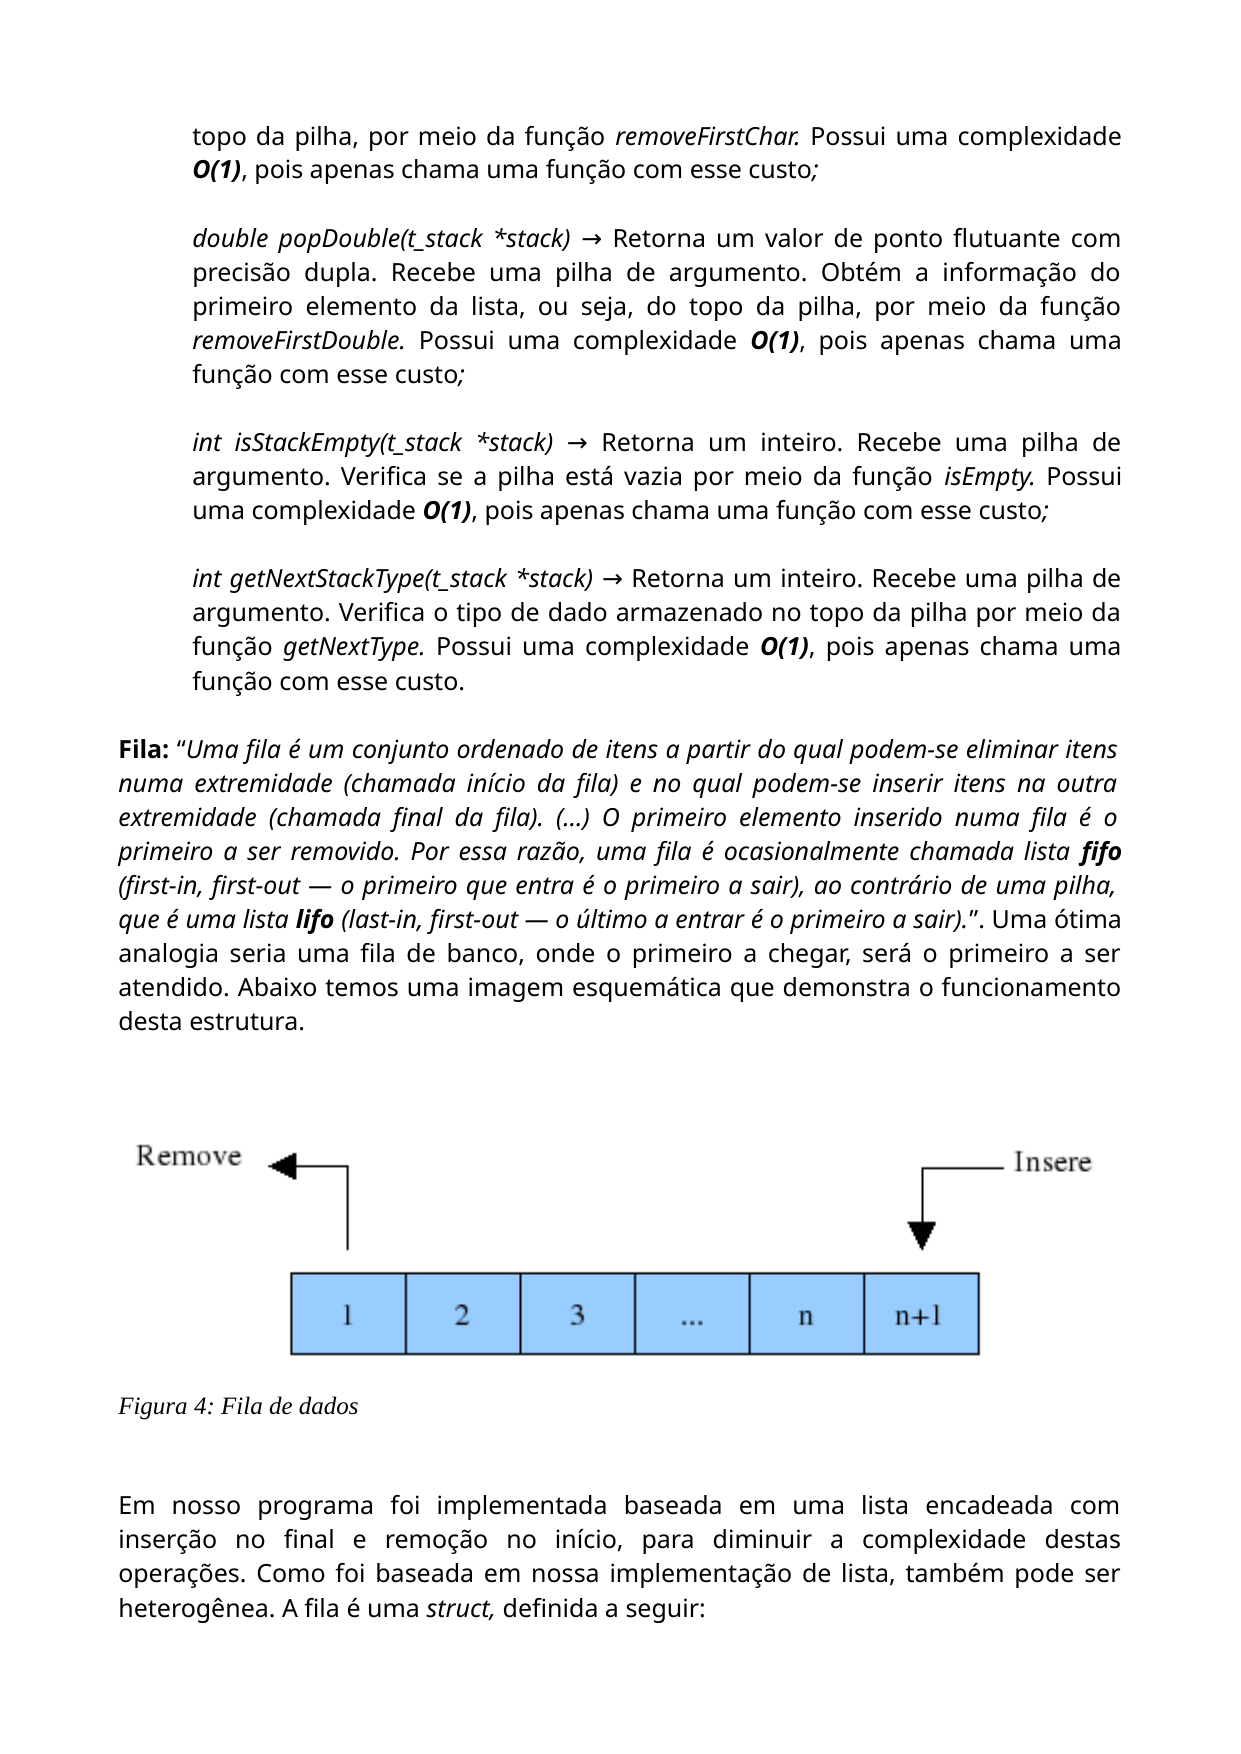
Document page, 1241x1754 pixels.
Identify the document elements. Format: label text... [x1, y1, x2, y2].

text Figura 4: Fila de dados [118, 1392, 1122, 1420]
text int isStackEmpty(t_stack *stack) → Retorna um inteiro. Recebe uma pilha de argumento. Verifica se a pilha está vazia por meio da função isEmpty. Possui uma complexidade O(1), pois apenas chama uma função com esse custo; [192, 425, 1122, 527]
text int getNextStackType(t_stack *stack) → Retorna um inteiro. Recebe uma pilha de argumento. Verifica o tipo de dado armazenado no topo da pilha por meio da função getNextType. Possui uma complexidade O(1), pois apenas chama uma função com esse custo. [192, 561, 1122, 697]
text topo da pilha, por meio da função removeFirstChar. Possui uma complexidade O(1), pois apenas chama uma função com esse custo; [192, 118, 1122, 186]
text Em nosso programa foi implementada baseada em uma lista encadeada com inserção no final e remoção no início, para diminuir a complexidade destas operações. Como foi baseada em nossa implementação de lista, também pode ser heterogênea. A fila é uma struct, definida a seguir: [118, 1488, 1122, 1624]
picture [118, 1090, 1123, 1392]
text Fila: “Uma fila é um conjunto ordenado de itens a partir do qual podem-se eliminar itens numa extremidade (chamada início da fila) e no qual podem-se inserir itens na outra extremidade (chamada final da fila). (…) O primeiro elemento inserido numa fila é o primeiro a ser removido. Por essa razão, uma fila é ocasionalmente chamada lista fifo (first-in, first-out — o primeiro que entra é o primeiro a sair), ao contrário de uma pilha, que é uma lista lifo (last-in, first-out — o último a entrar é o primeiro a sair).”. Uma ótima analogia seria uma fila de banco, onde o primeiro a chegar, será o primeiro a ser atendido. Abaixo temos uma imagem esquemática que demonstra o funcionamento desta estrutura. [118, 731, 1122, 1038]
text double popDouble(t_stack *stack) → Retorna um valor de ponto flutuante com precisão dupla. Recebe uma pilha de argumento. Obtém a informação do primeiro elemento da lista, ou seja, do topo da pilha, por meio da função removeFirstDouble. Possui uma complexidade O(1), pois apenas chama uma função com esse custo; [192, 220, 1122, 391]
